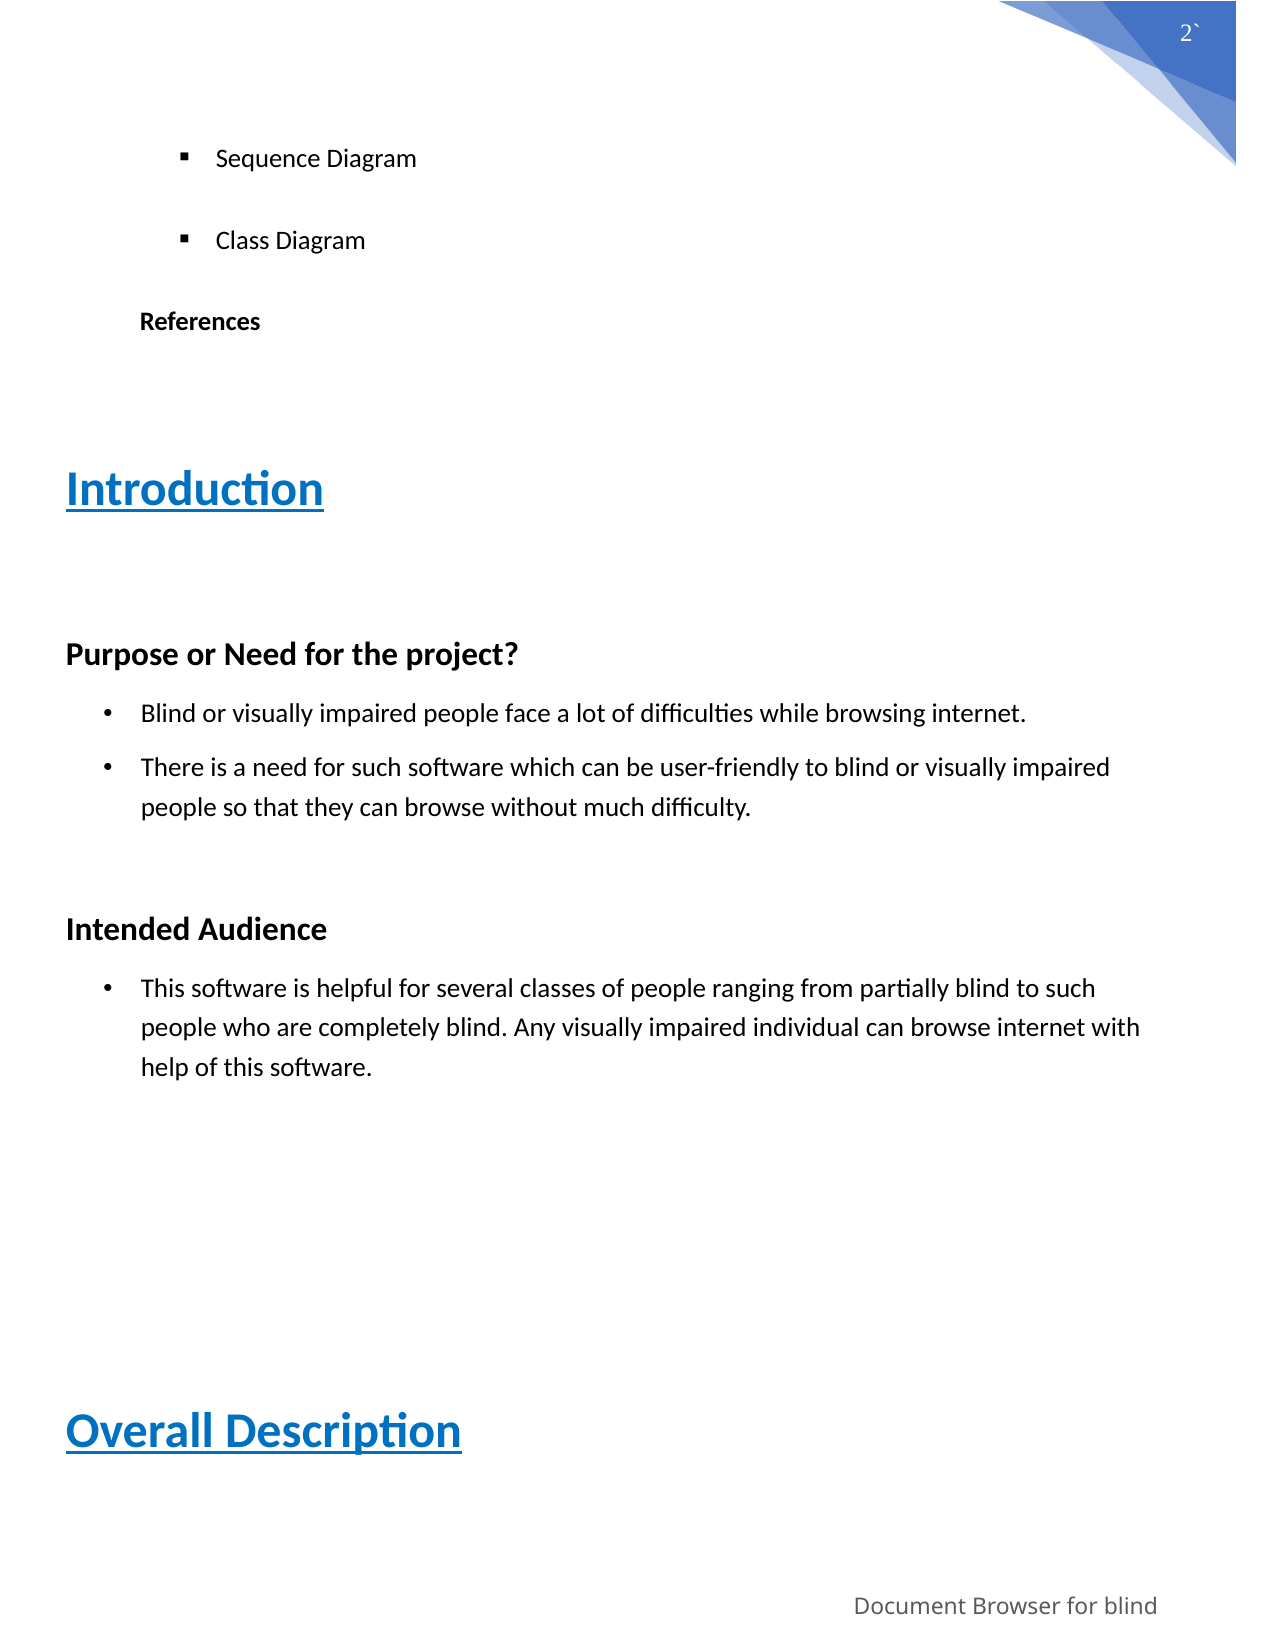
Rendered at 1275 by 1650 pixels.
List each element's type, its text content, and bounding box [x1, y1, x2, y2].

text Intended Audience [66, 907, 1158, 948]
text Purpose or Need for the project? [66, 633, 1158, 673]
text ­Overall Description [66, 1399, 1158, 1460]
list Sequence Diagram [178, 118, 1158, 174]
text References [66, 281, 1158, 337]
list There is a need for such software which can be user-friendly to blind or visually impaired people so that they can browse without much difficulty. [103, 750, 1158, 823]
picture [997, 1, 1236, 167]
list Class Diagram [178, 200, 1158, 256]
list This software is helpful for several classes of people ranging from partially blind to such people who are completely blind. Any visually impaired individual can browse internet with help of this software. [103, 971, 1158, 1083]
list Blind or visually impaired people face a lot of difficulties while browsing internet. [103, 696, 1158, 729]
text Introduction [66, 457, 1158, 518]
